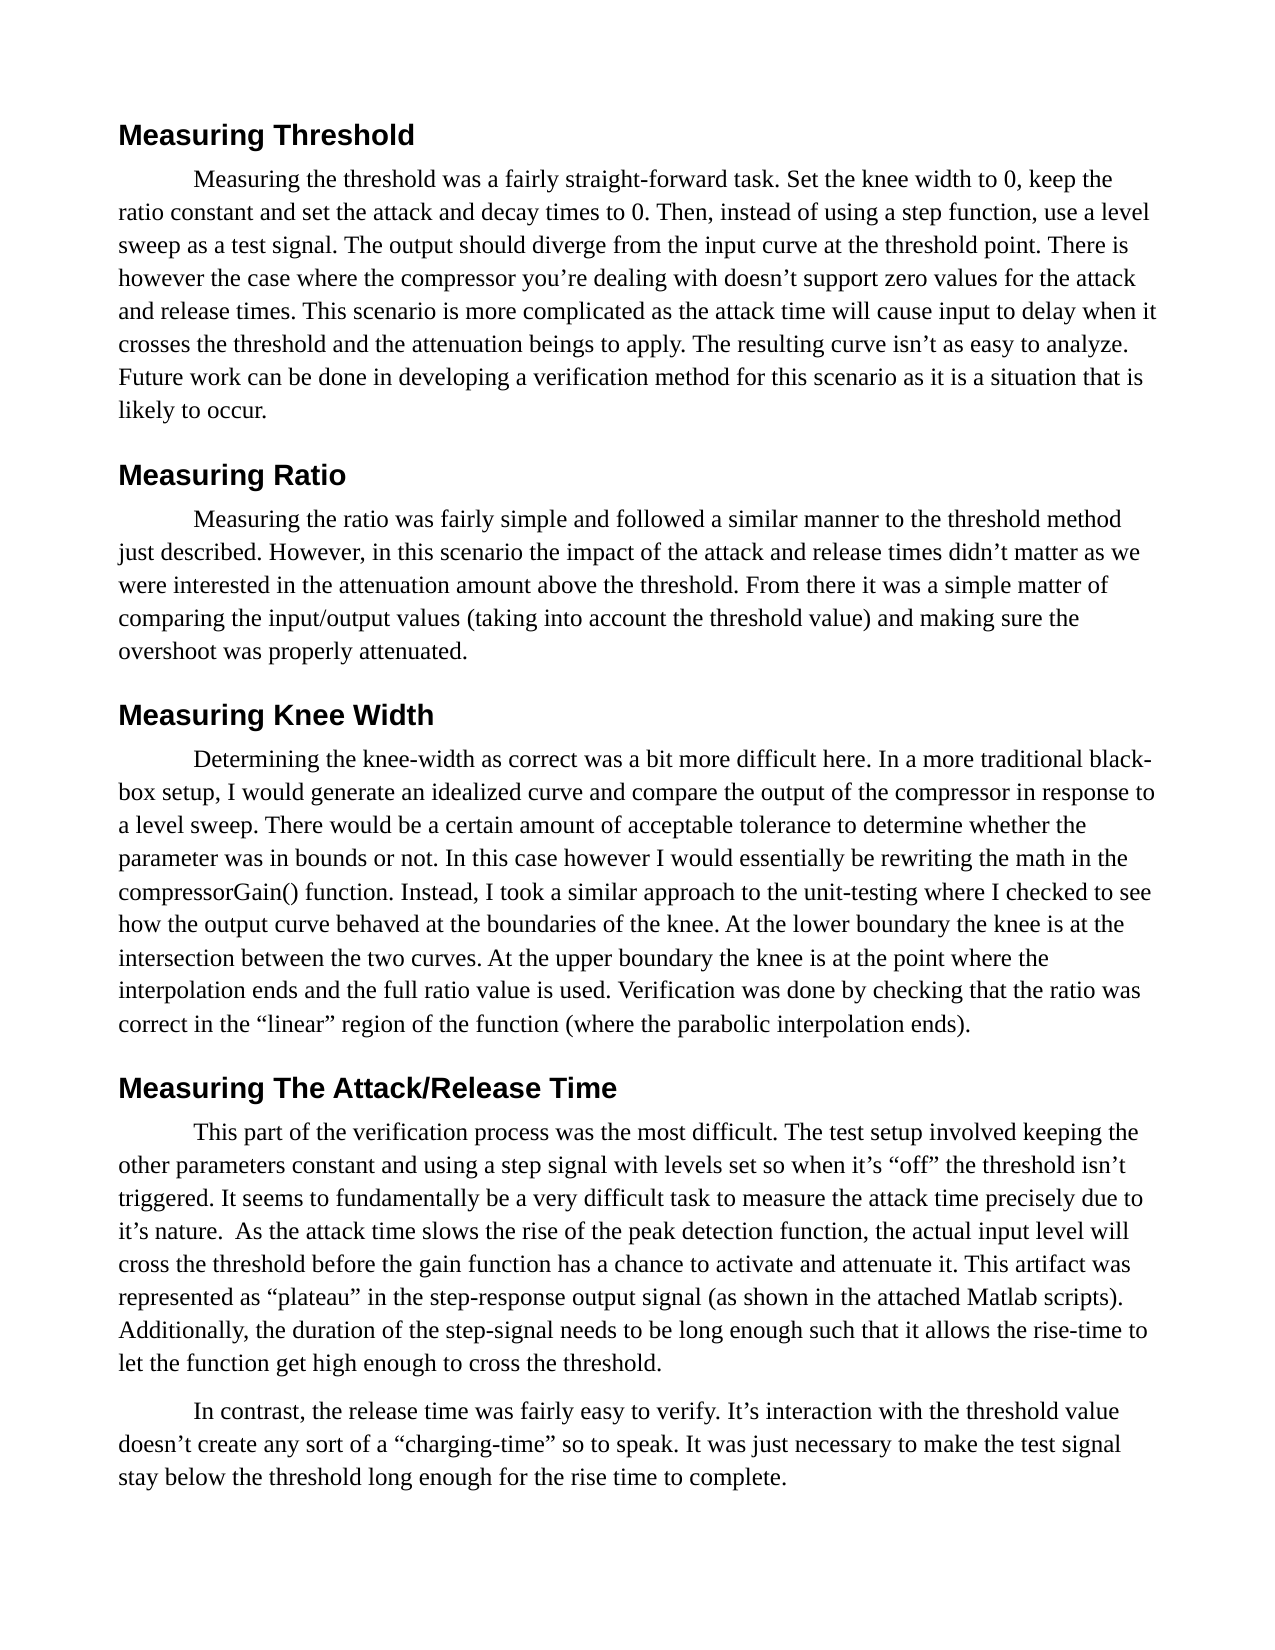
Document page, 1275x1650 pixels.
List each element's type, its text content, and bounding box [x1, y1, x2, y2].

subtitle Measuring Knee Width [118, 698, 1157, 732]
text Determining the knee-width as correct was a bit more difficult here. In a more traditional black-box setup, I would generate an idealized curve and compare the output of the compressor in response to a level sweep. There would be a certain amount of acceptable tolerance to determine whether the parameter was in bounds or not. In this case however I would essentially be rewriting the math in the compressorGain() function. Instead, I took a similar approach to the unit-testing where I checked to see how the output curve behaved at the boundaries of the knee. At the lower boundary the knee is at the intersection between the two curves. At the upper boundary the knee is at the point where the interpolation ends and the full ratio value is used. Verification was done by checking that the ratio was correct in the “linear” region of the function (where the parabolic interpolation ends). [118, 744, 1157, 1037]
text Measuring the ratio was fairly simple and followed a similar manner to the threshold method just described. However, in this scenario the impact of the attack and release times didn’t matter as we were interested in the attenuation amount above the threshold. From there it was a simple matter of comparing the input/output values (taking into account the threshold value) and making sure the overshoot was properly attenuated. [118, 504, 1157, 665]
subtitle Measuring Ratio [118, 458, 1157, 491]
subtitle Measuring The Attack/Release Time [118, 1071, 1157, 1104]
text In contrast, the release time was fairly easy to verify. It’s interaction with the threshold value doesn’t create any sort of a “charging-time” so to speak. It was just necessary to make the test signal stay below the threshold long enough for the rise time to complete. [118, 1396, 1157, 1491]
subtitle Measuring Threshold [118, 118, 1157, 152]
text This part of the verification process was the most difficult. The test setup involved keeping the other parameters constant and using a step signal with levels set so when it’s “off” the threshold isn’t triggered. It seems to fundamentally be a very difficult task to measure the attack time precisely due to it’s nature. As the attack time slows the rise of the peak detection function, the actual input level will cross the threshold before the gain function has a chance to activate and attenuate it. This artifact was represented as “plateau” in the step-response output signal (as shown in the attached Matlab scripts). Additionally, the duration of the step-signal needs to be long enough such that it allows the rise-time to let the function get high enough to cross the threshold. [118, 1117, 1157, 1377]
text Measuring the threshold was a fairly straight-forward task. Set the knee width to 0, keep the ratio constant and set the attack and decay times to 0. Then, instead of using a step function, use a level sweep as a test signal. The output should diverge from the input curve at the threshold point. There is however the case where the compressor you’re dealing with doesn’t support zero values for the attack and release times. This scenario is more complicated as the attack time will cause input to delay when it crosses the threshold and the attenuation beings to apply. The resulting curve isn’t as easy to analyze. Future work can be done in developing a verification method for this scenario as it is a situation that is likely to occur. [118, 164, 1157, 424]
